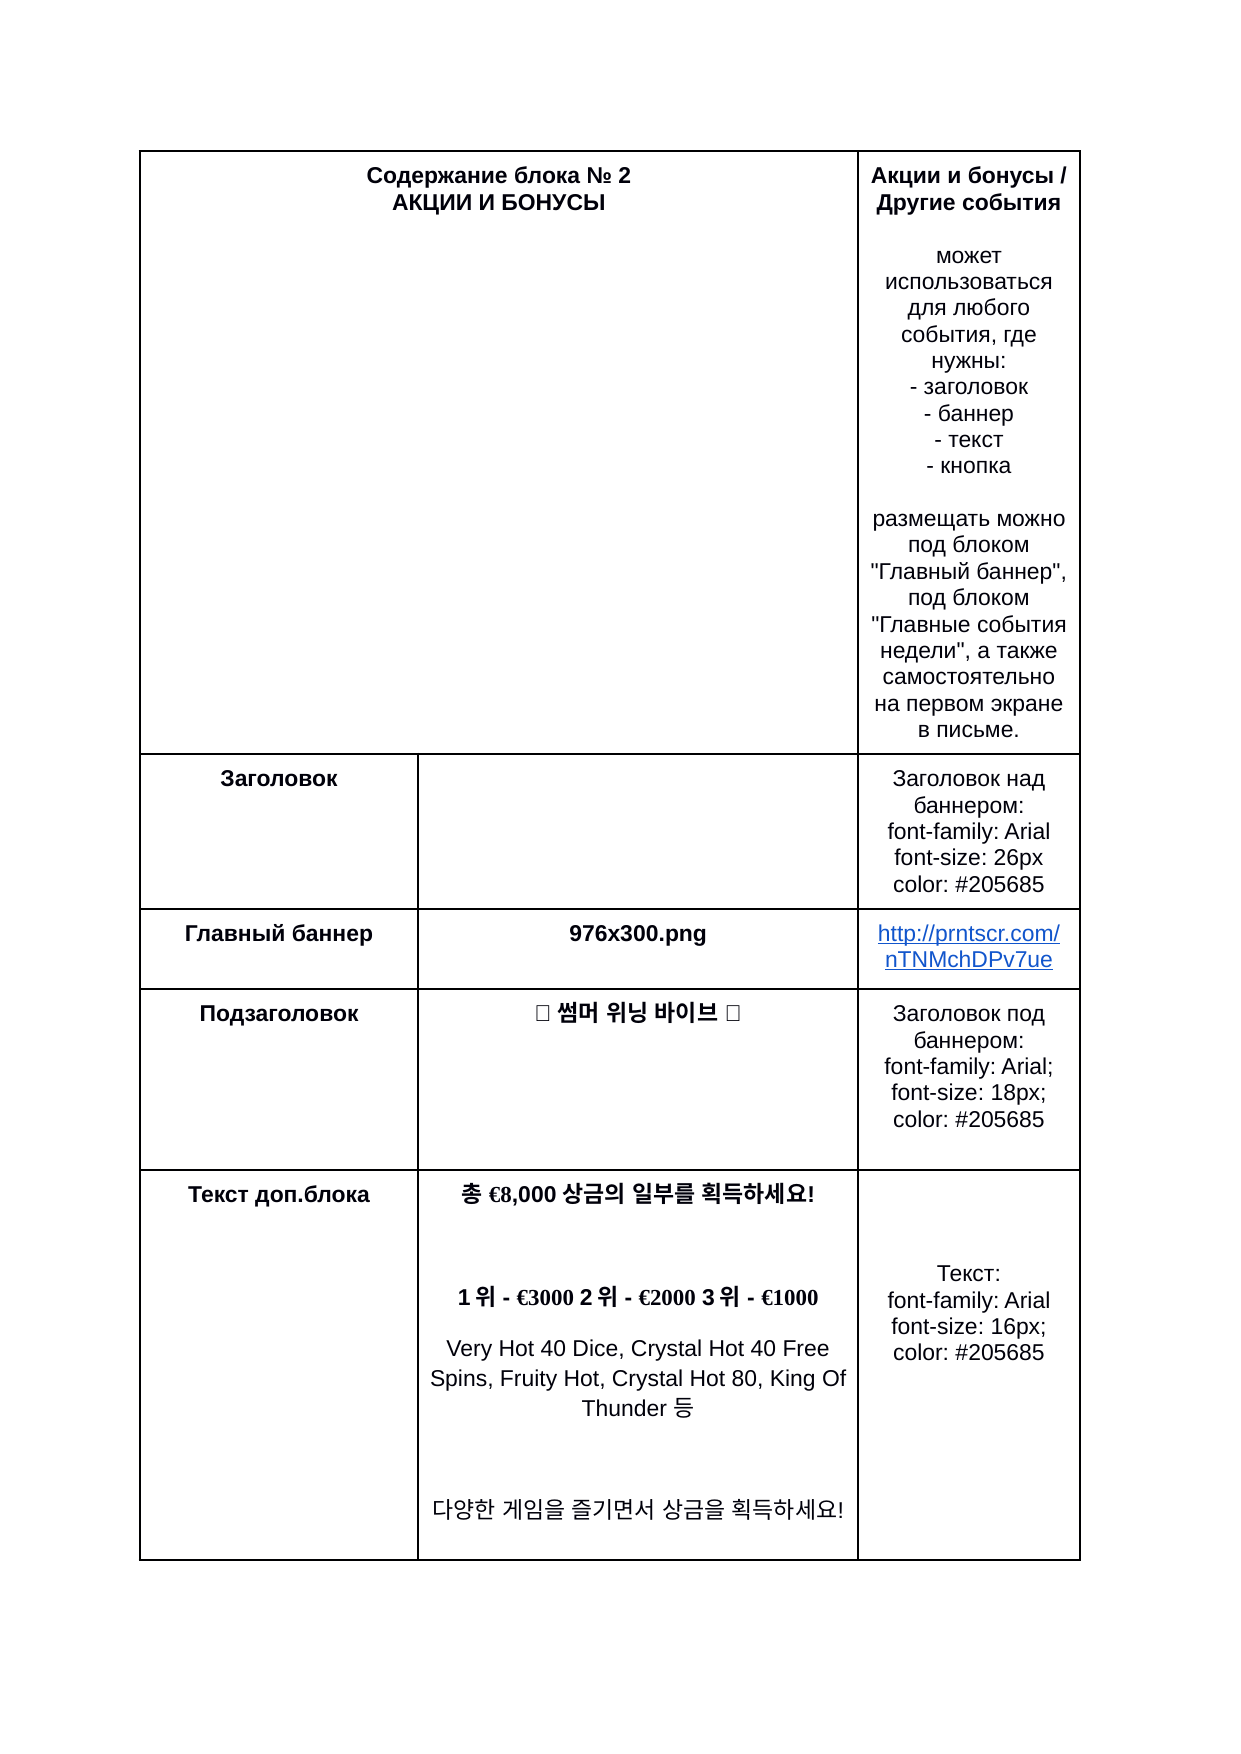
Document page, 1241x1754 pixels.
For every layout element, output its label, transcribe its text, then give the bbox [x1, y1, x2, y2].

table_cell Главный баннер [141, 910, 417, 988]
table_cell Подзаголовок [141, 990, 417, 1169]
table_cell Текст доп.блока [141, 1171, 417, 1559]
table_cell 🌸 썸머 위닝 바이브 🌸 [419, 990, 857, 1169]
table_cell http://prntscr.com/nTNMchDPv7ue [859, 910, 1079, 988]
table_cell Заголовок [141, 755, 417, 907]
table_cell [419, 755, 857, 907]
table_cell Заголовок под баннером: font-family: Arial; font-size: 18px; color: #205685 [859, 990, 1079, 1169]
table_cell Заголовок над баннером: font-family: Arial font-size: 26px color: #205685 [859, 755, 1079, 907]
table_cell Текст: font-family: Arial font-size: 16px; color: #205685 [859, 1171, 1079, 1559]
table_cell 976х300.png [419, 910, 857, 988]
table_header Акции и бонусы / Другие события может использоваться для любого события, где нужны: - заголовок - баннер - текст - кнопка размещать можно под блоком "Главный баннер", под блоком "Главные события недели", а также самостоятельно на первом экране в письме. [859, 152, 1079, 753]
table_cell 총 €8,000 상금의 일부를 획득하세요! 1위 - €3000 2위 - €2000 3위 - €1000 Very Hot 40 Dice, Crystal Hot 40 Free Spins, Fruity Hot, Crystal Hot 80, King Of Thunder 등 다양한 게임을 즐기면서 상금을 획득하세요! [419, 1171, 857, 1559]
table_header Содержание блока № 2 АКЦИИ И БОНУСЫ [141, 152, 857, 753]
